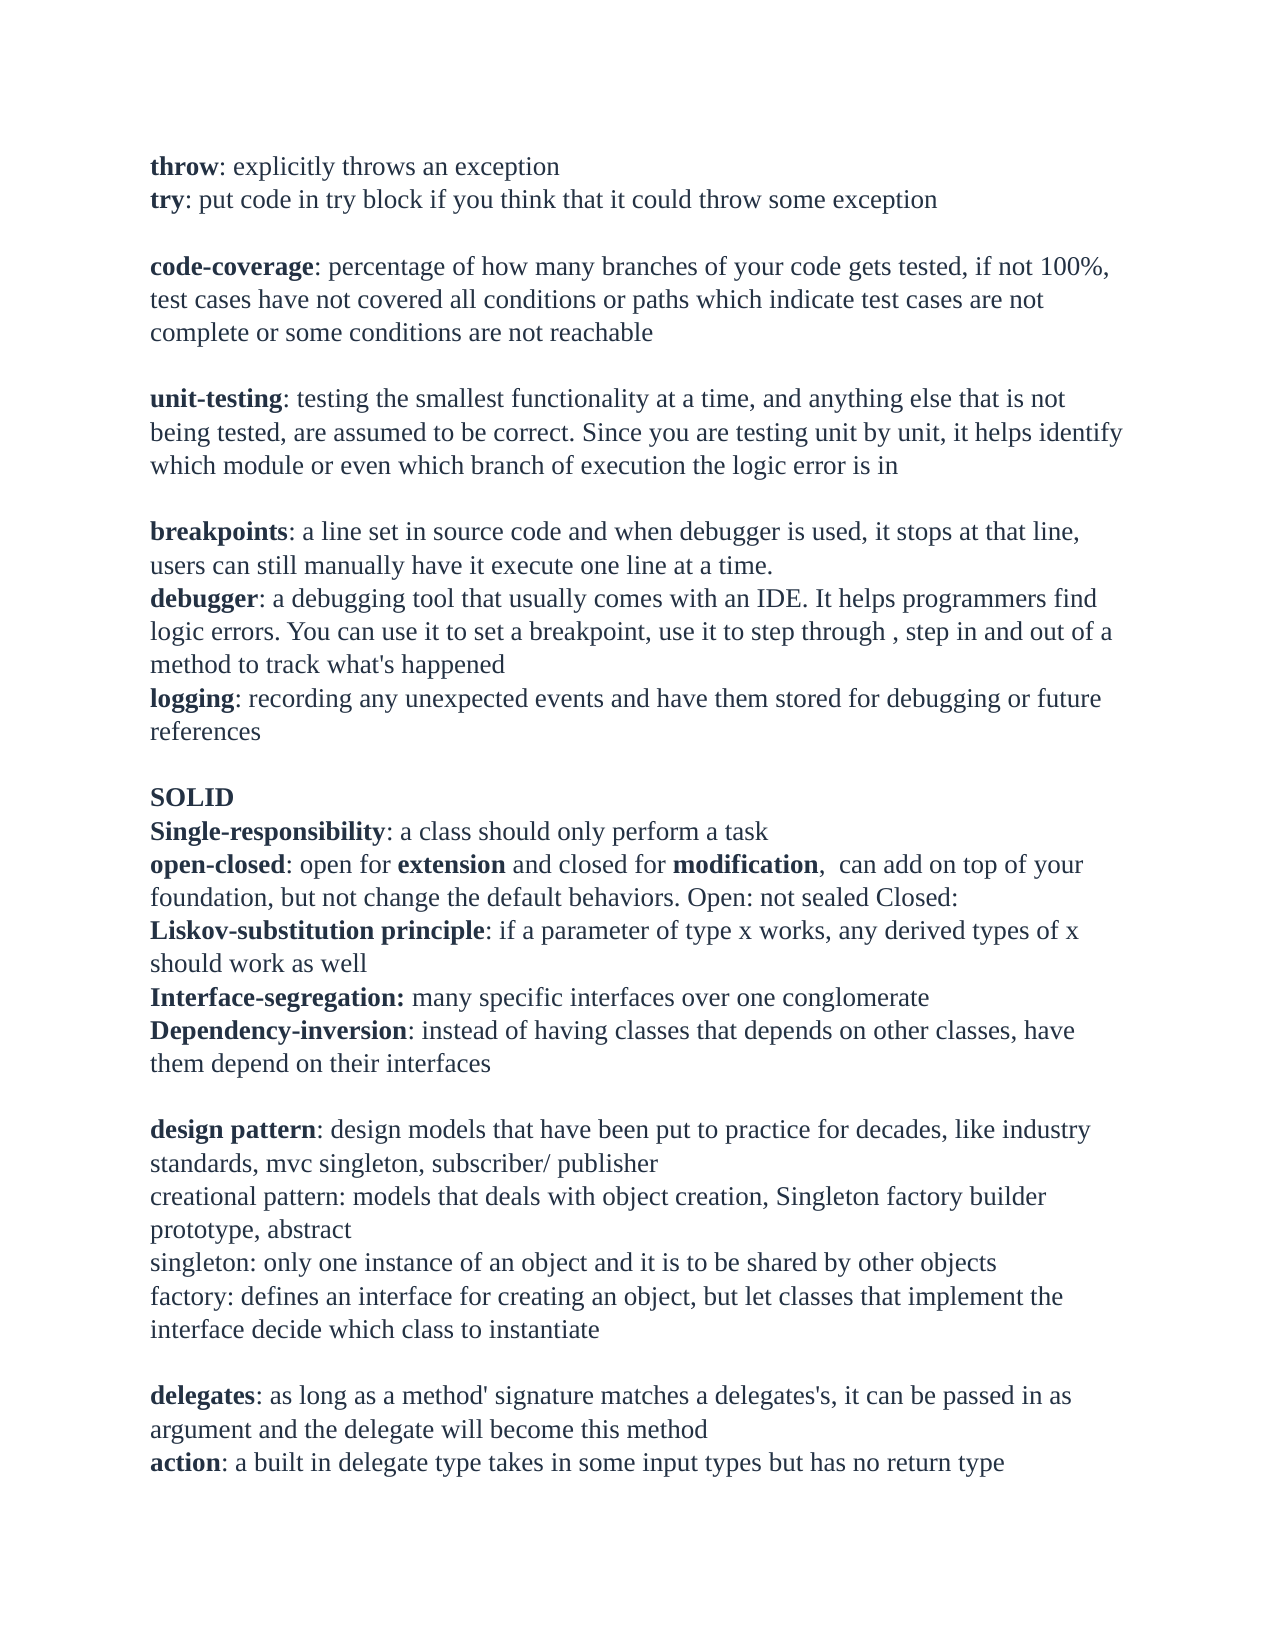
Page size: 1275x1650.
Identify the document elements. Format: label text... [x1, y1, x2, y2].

text delegates: as long as a method' signature matches a delegates's, it can be passed in as argument and the delegate will become this method [150, 1379, 1125, 1444]
text Interface-segregation: many specific interfaces over one conglomerate [150, 981, 1125, 1012]
text open-closed: open for extension and closed for modification, can add on top of your foundation, but not change the default behaviors. Open: not sealed Closed: [150, 848, 1125, 912]
text logging: recording any unexpected events and have them stored for debugging or future references [150, 682, 1125, 746]
text try: put code in try block if you think that it could throw some exception [150, 183, 1125, 214]
text action: a built in delegate type takes in some input types but has no return type [150, 1446, 1125, 1477]
text singleton: only one instance of an object and it is to be shared by other objects [150, 1247, 1125, 1278]
text code-coverage: percentage of how many branches of your code gets tested, if not 100%, test cases have not covered all conditions or paths which indicate test cases are not complete or some conditions are not reachable [150, 250, 1125, 347]
text throw: explicitly throws an exception [150, 150, 1125, 181]
text factory: defines an interface for creating an object, but let classes that implement the interface decide which class to instantiate [150, 1280, 1125, 1344]
text creational pattern: models that deals with object creation, Singleton factory builder prototype, abstract [150, 1180, 1125, 1244]
text SOLID [150, 781, 1125, 812]
text debugger: a debugging tool that usually comes with an IDE. It helps programmers find logic errors. You can use it to set a breakpoint, use it to step through , step in and out of a method to track what's happened [150, 582, 1125, 679]
text Liskov-substitution principle: if a parameter of type x works, any derived types of x should work as well [150, 914, 1125, 979]
text Single-responsibility: a class should only perform a task [150, 814, 1125, 846]
text unit-testing: testing the smallest functionality at a time, and anything else that is not being tested, are assumed to be correct. Since you are testing unit by unit, it helps identify which module or even which branch of execution the logic error is in [150, 383, 1125, 480]
text design pattern: design models that have been put to practice for decades, like industry standards, mvc singleton, subscriber/ publisher [150, 1114, 1125, 1178]
text breakpoints: a line set in source code and when debugger is used, it stops at that line, users can still manually have it execute one line at a time. [150, 516, 1125, 580]
text Dependency-inversion: instead of having classes that depends on other classes, have them depend on their interfaces [150, 1014, 1125, 1078]
